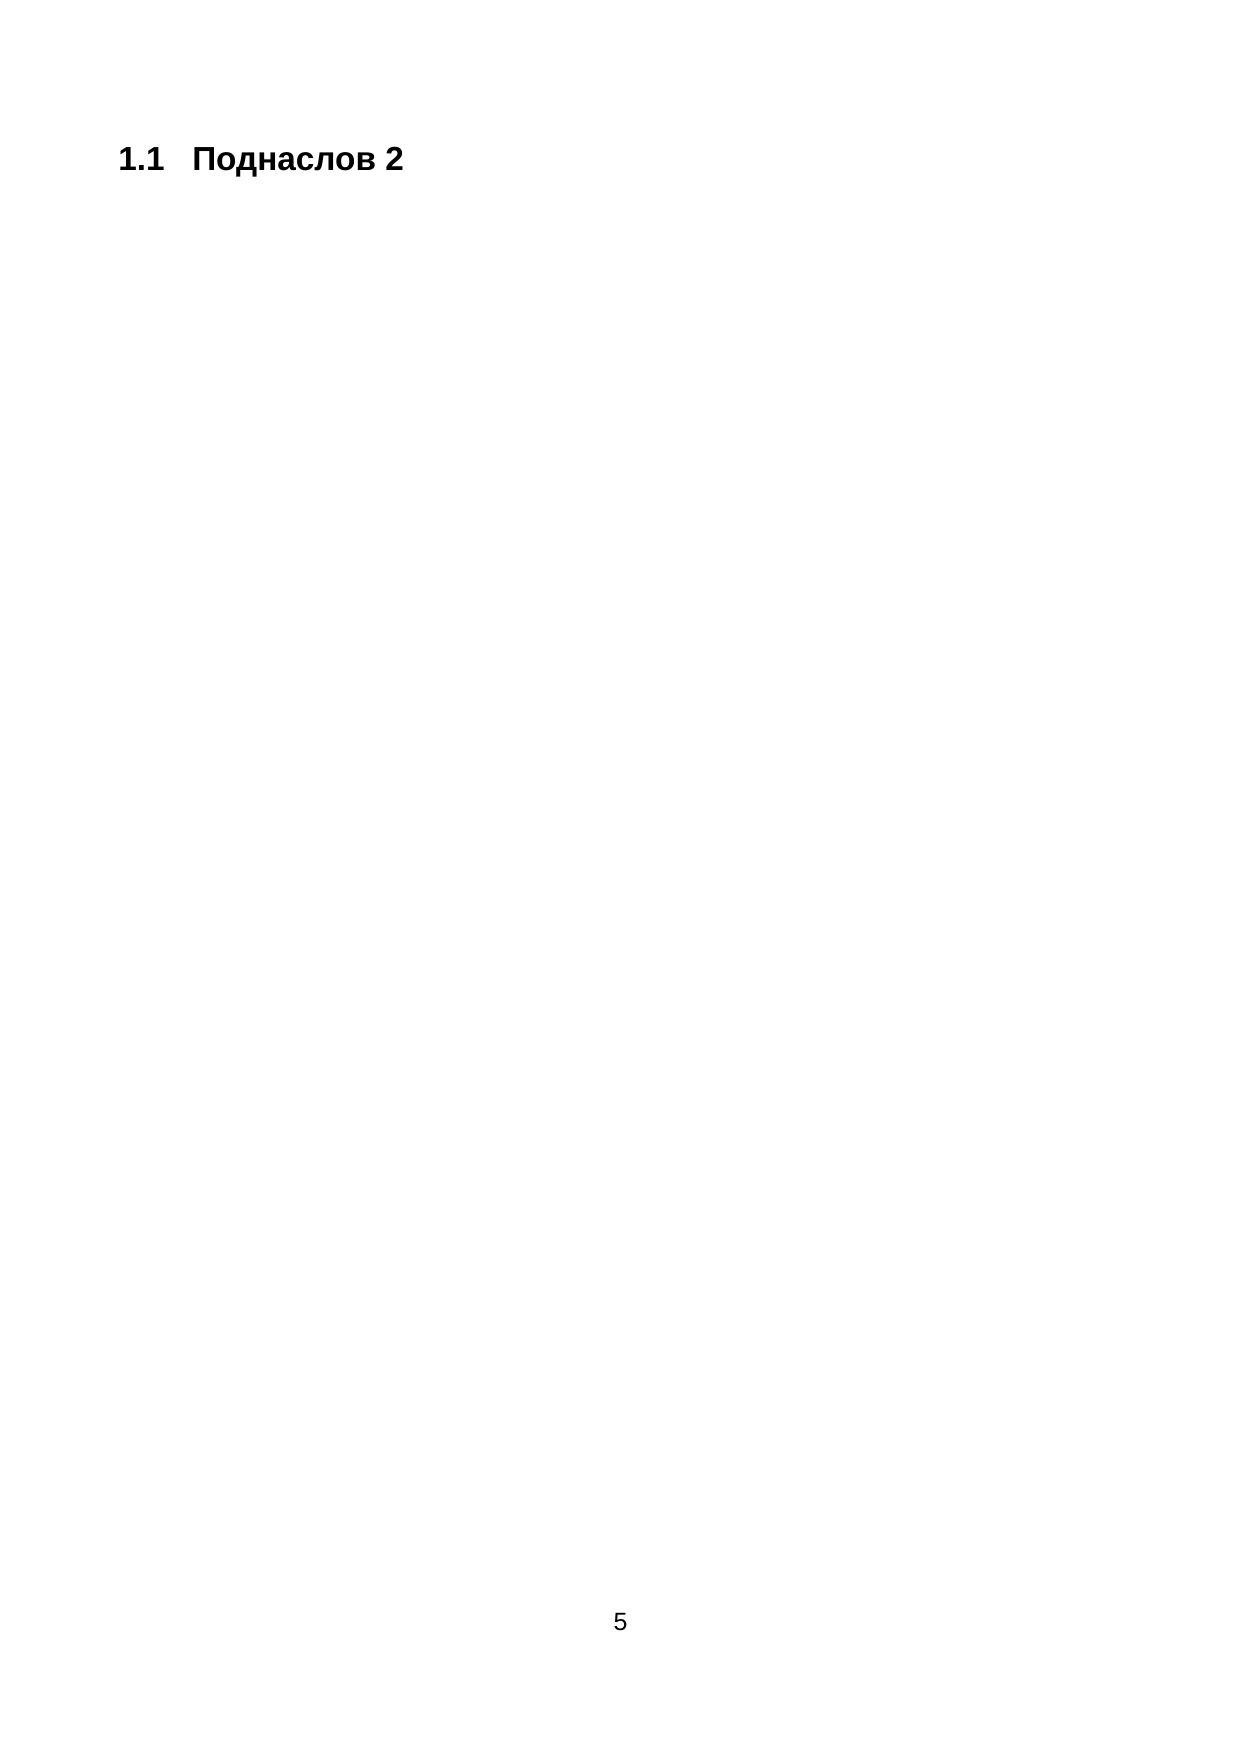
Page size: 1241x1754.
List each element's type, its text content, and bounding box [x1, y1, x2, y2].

subtitle Поднаслов 2 [118, 139, 1122, 177]
